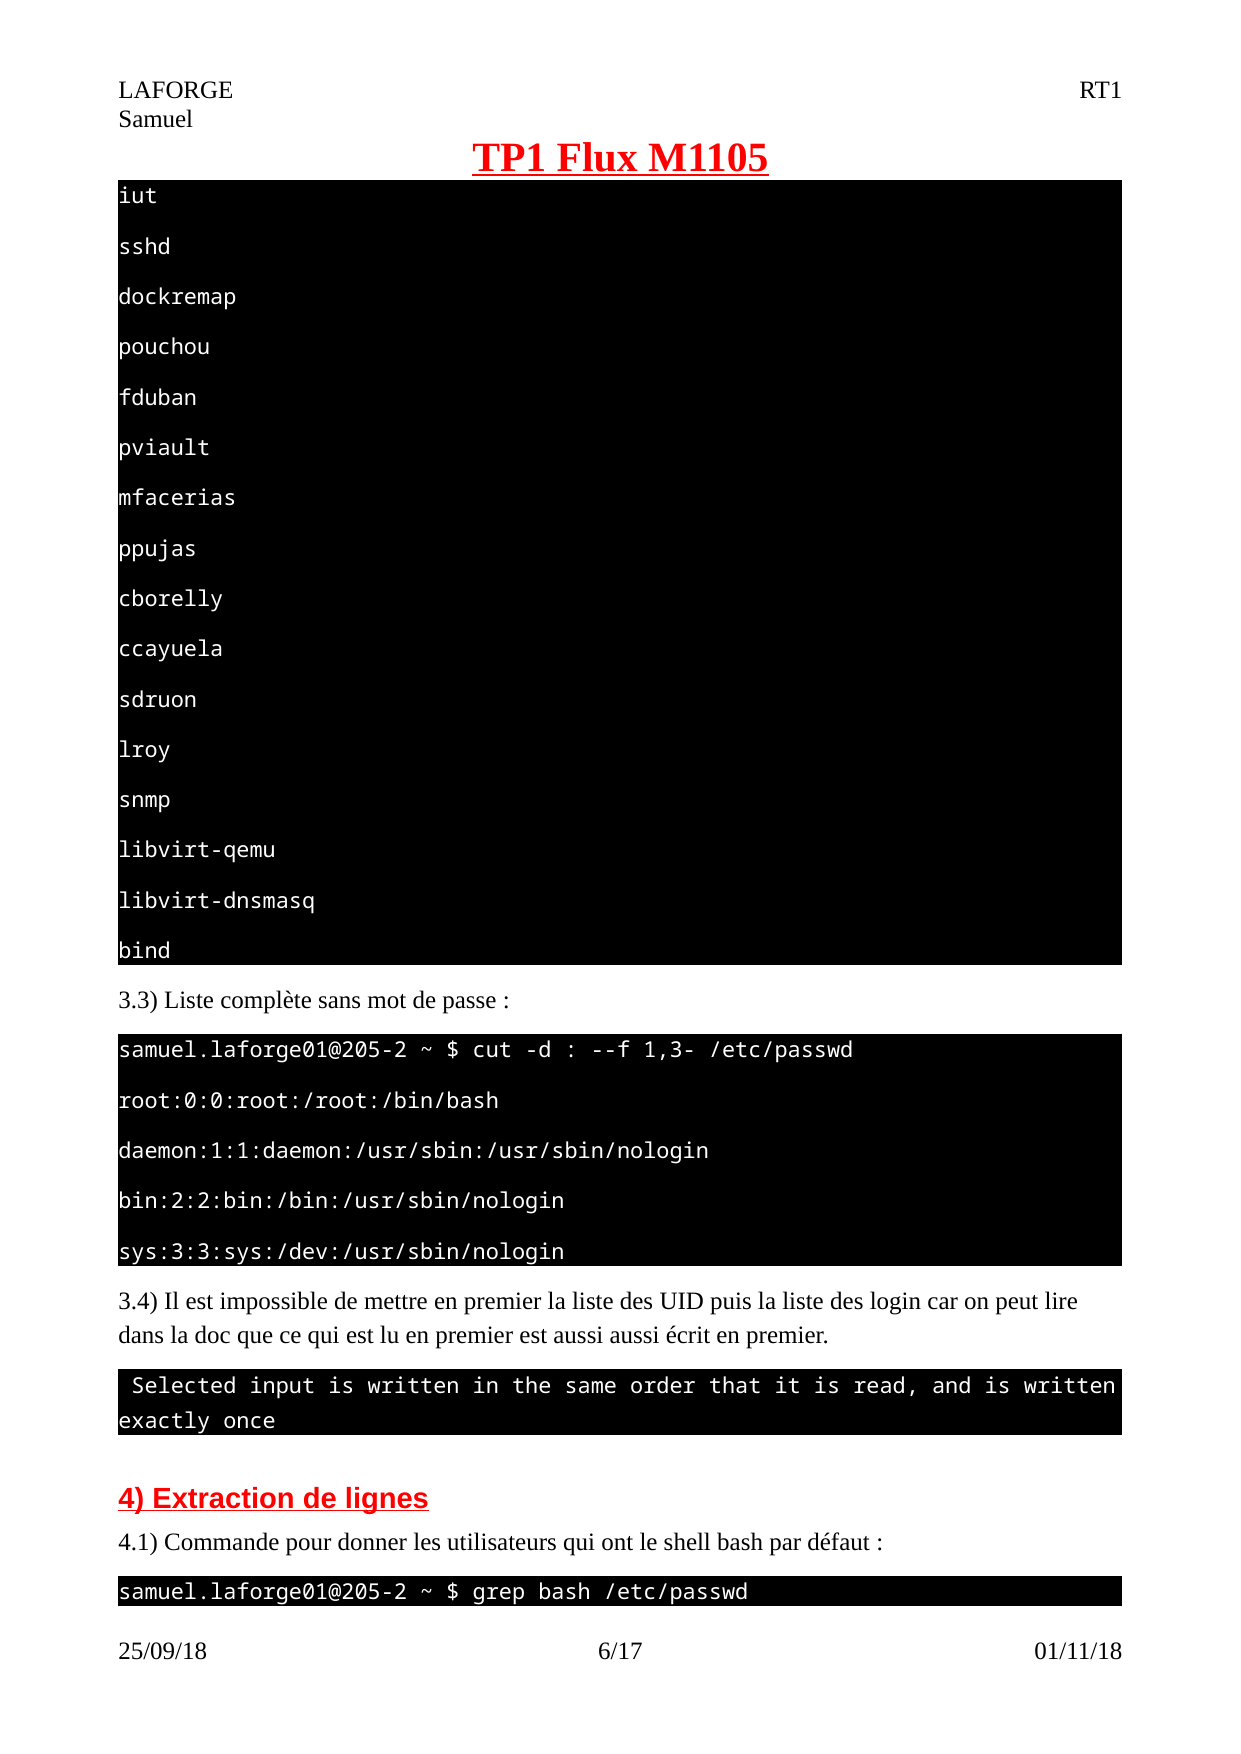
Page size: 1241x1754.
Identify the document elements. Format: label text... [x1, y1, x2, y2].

text daemon:1:1:daemon:/usr/sbin:/usr/sbin/nologin [118, 1135, 1122, 1165]
text lroy [118, 734, 1122, 764]
text pouchou [118, 331, 1122, 361]
text dockremap [118, 281, 1122, 311]
text fduban [118, 382, 1122, 411]
text mfacerias [118, 482, 1122, 512]
text samuel.laforge01@205-2 ~ $ cut -d : --f 1,3- /etc/passwd [118, 1034, 1122, 1064]
text libvirt-dnsmasq [118, 885, 1122, 914]
text 4.1) Commande pour donner les utilisateurs qui ont le shell bash par défaut : [118, 1527, 1122, 1555]
text Selected input is written in the same order that it is read, and is written exactly once [118, 1369, 1122, 1435]
text 3.4) Il est impossible de mettre en premier la liste des UID puis la liste des login car on peut lire dans la doc que ce qui est lu en premier est aussi aussi écrit en premier. [118, 1286, 1122, 1349]
text sys:3:3:sys:/dev:/usr/sbin/nologin [118, 1236, 1122, 1266]
text sshd [118, 231, 1122, 261]
subtitle 4) Extraction de lignes [118, 1481, 1122, 1514]
text ccayuela [118, 633, 1122, 663]
text root:0:0:root:/root:/bin/bash [118, 1085, 1122, 1114]
text sdruon [118, 683, 1122, 713]
text snmp [118, 784, 1122, 814]
text cborelly [118, 583, 1122, 613]
text 3.3) Liste complète sans mot de passe : [118, 985, 1122, 1014]
text pviault [118, 432, 1122, 462]
text bin:2:2:bin:/bin:/usr/sbin/nologin [118, 1185, 1122, 1215]
text samuel.laforge01@205-2 ~ $ grep bash /etc/passwd [118, 1576, 1122, 1606]
text bind [118, 935, 1122, 965]
text ppujas [118, 533, 1122, 562]
text libvirt-qemu [118, 834, 1122, 864]
text iut [118, 180, 1122, 210]
